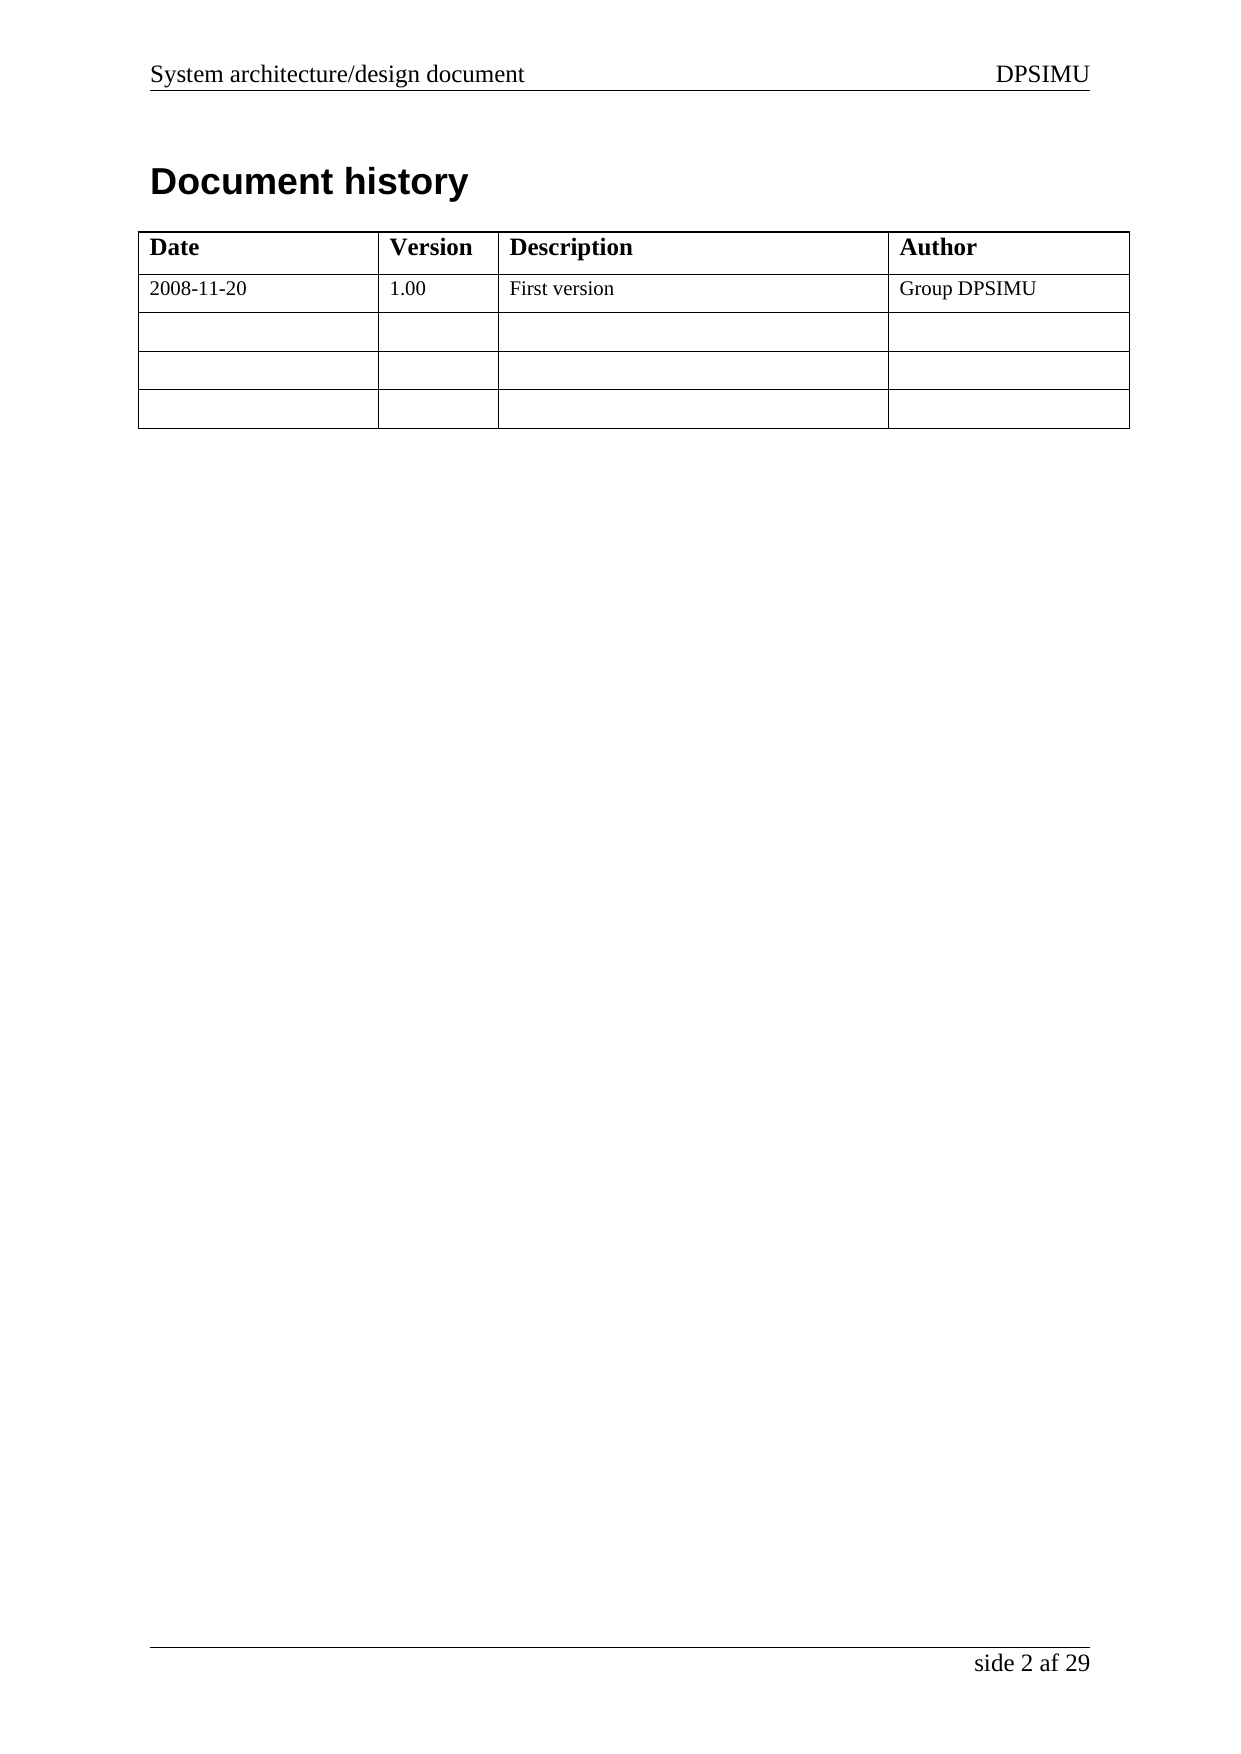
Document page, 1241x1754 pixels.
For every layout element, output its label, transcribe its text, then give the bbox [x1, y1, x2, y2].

table_cell First version [499, 275, 888, 312]
table_cell [379, 313, 498, 351]
table_cell [499, 352, 888, 389]
table_cell [889, 352, 1129, 389]
table_header Description [499, 233, 888, 274]
table_header Author [889, 233, 1129, 274]
table_cell 2008-11-20 [139, 275, 378, 312]
table_cell [139, 313, 378, 351]
table_cell [499, 313, 888, 351]
table_cell 1.00 [379, 275, 498, 312]
table_cell Group DPSIMU [889, 275, 1129, 312]
title Document history [150, 159, 1090, 203]
table_cell [889, 313, 1129, 351]
table_cell [499, 390, 888, 428]
table_cell [379, 390, 498, 428]
table_cell [889, 390, 1129, 428]
table_cell [379, 352, 498, 389]
table_cell [139, 390, 378, 428]
table_cell [139, 352, 378, 389]
table_header Version [379, 233, 498, 274]
table_header Date [139, 233, 378, 274]
